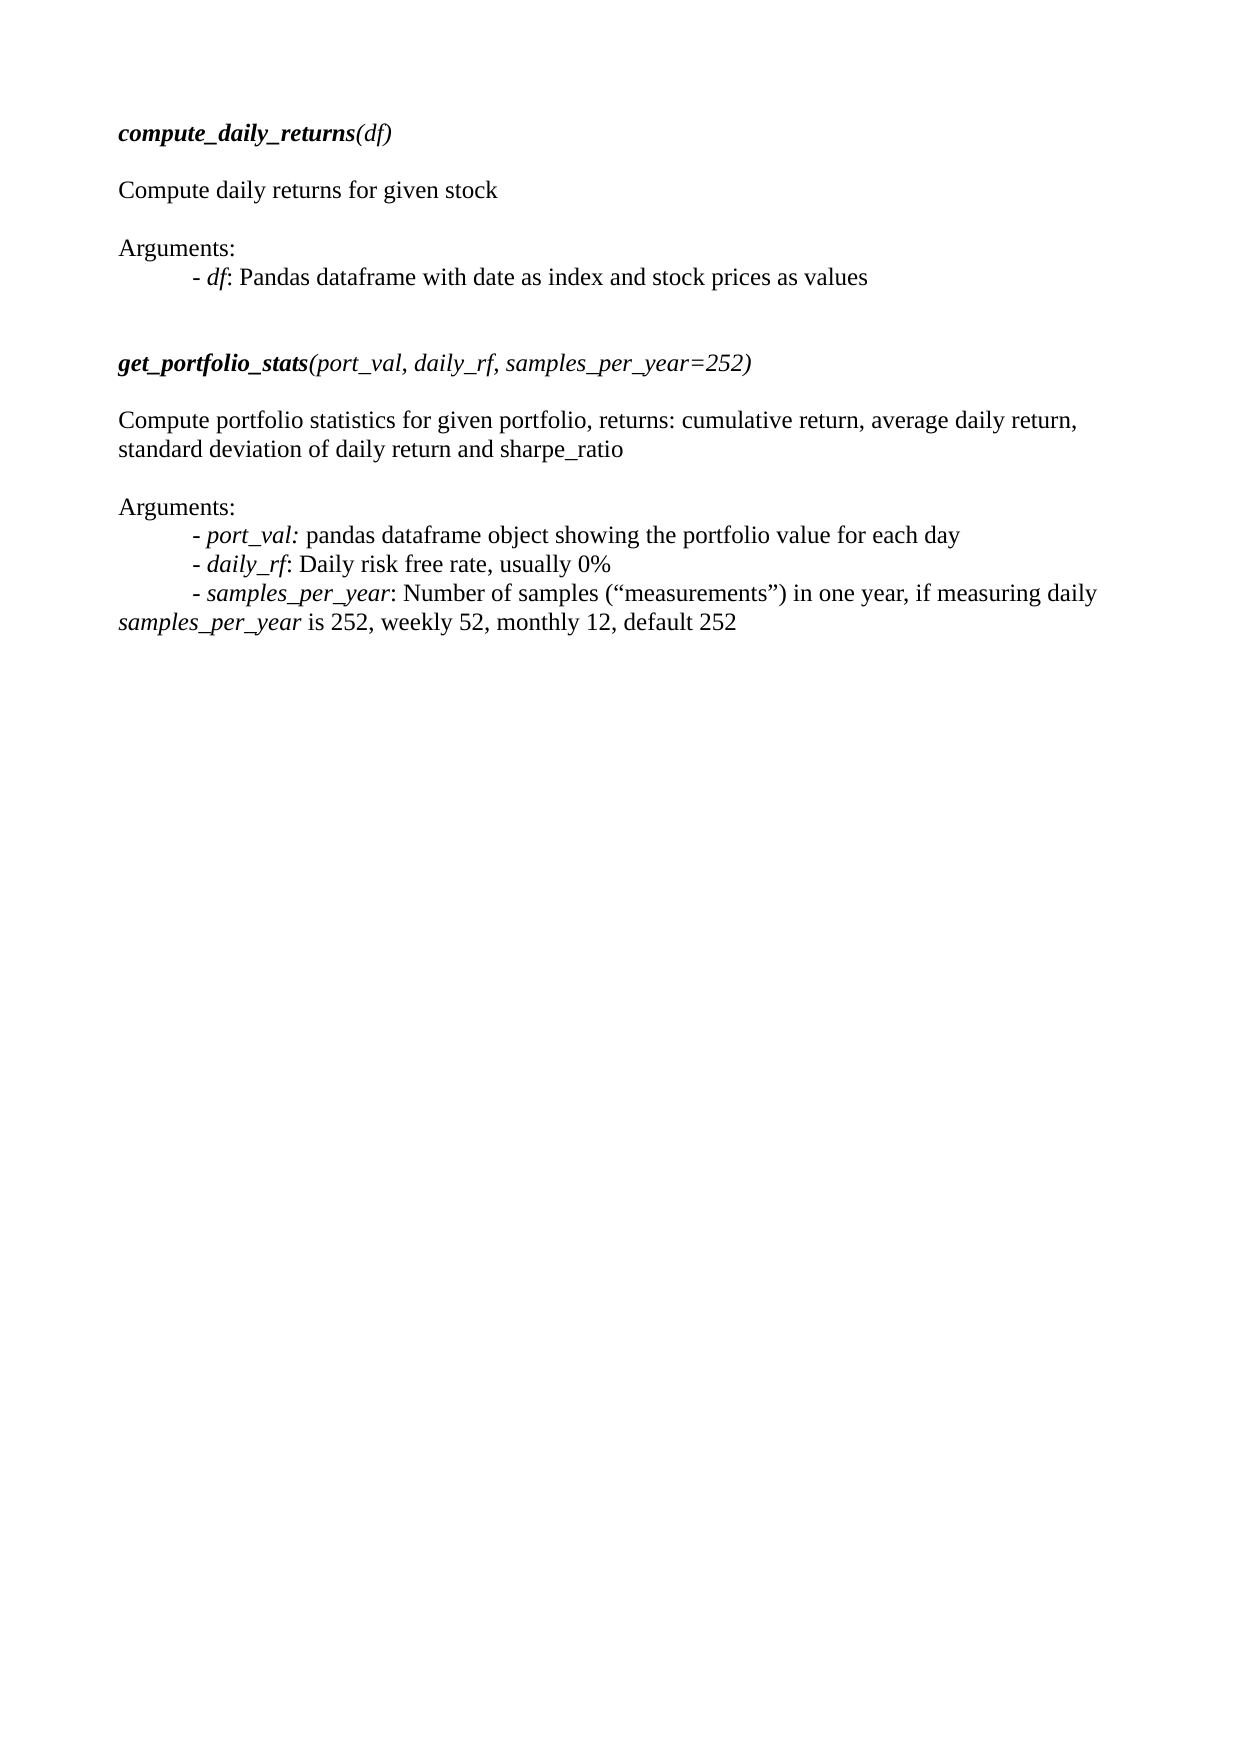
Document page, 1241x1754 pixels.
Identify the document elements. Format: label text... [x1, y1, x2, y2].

text get_portfolio_stats(port_val, daily_rf, samples_per_year=252) [118, 348, 1122, 377]
text Compute portfolio statistics for given portfolio, returns: cumulative return, average daily return, standard deviation of daily return and sharpe_ratio [118, 406, 1122, 463]
text Arguments: [118, 233, 1122, 262]
text compute_daily_returns(df) [118, 118, 1122, 147]
text - daily_rf: Daily risk free rate, usually 0% [118, 549, 1122, 578]
text - port_val: pandas dataframe object showing the portfolio value for each day [118, 521, 1122, 549]
text - df: Pandas dataframe with date as index and stock prices as values [118, 262, 1122, 291]
text Compute daily returns for given stock [118, 176, 1122, 204]
text - samples_per_year: Number of samples (“measurements”) in one year, if measuring daily samples_per_year is 252, weekly 52, monthly 12, default 252 [118, 578, 1122, 636]
text Arguments: [118, 492, 1122, 521]
